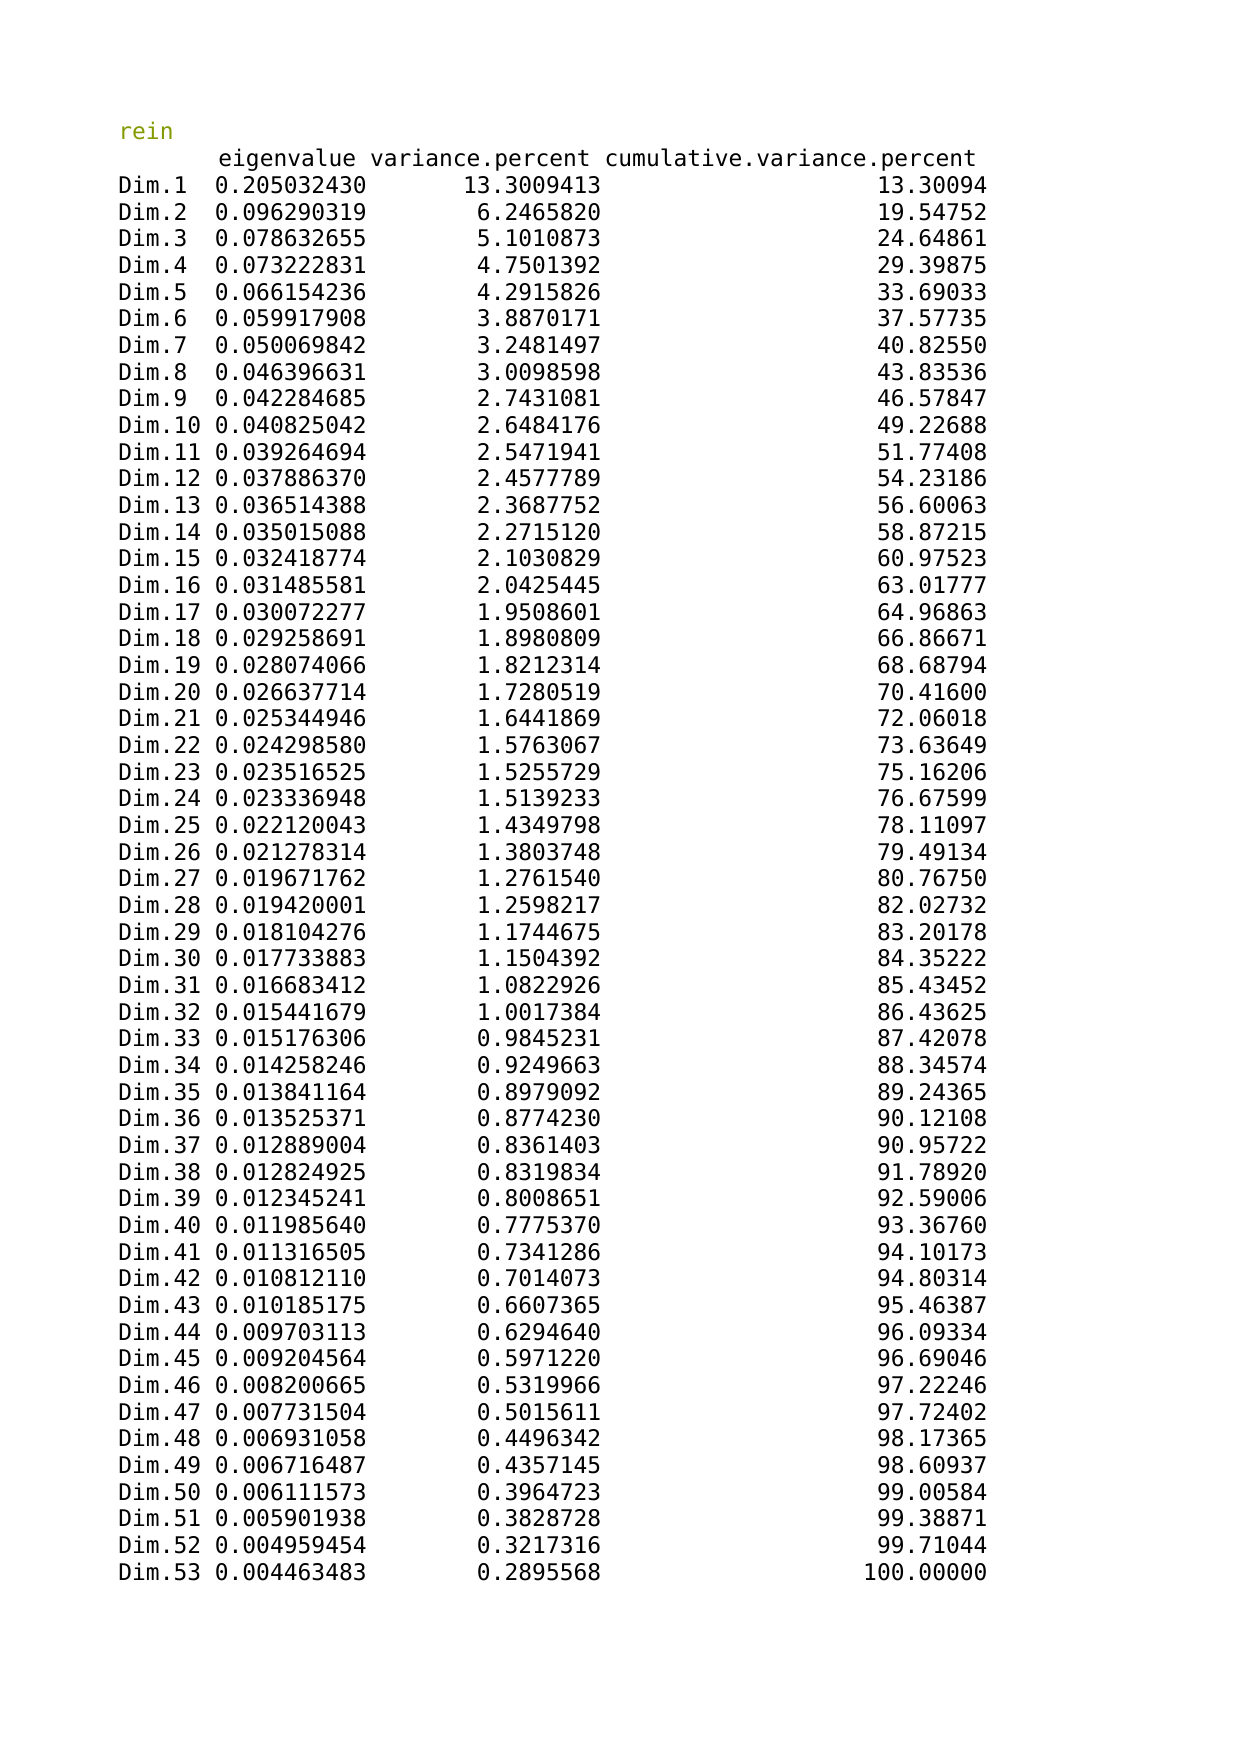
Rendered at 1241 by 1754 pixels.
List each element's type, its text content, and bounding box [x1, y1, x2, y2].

text Dim.46 0.008200665 0.5319966 97.22246 [118, 1372, 1122, 1399]
text Dim.17 0.030072277 1.9508601 64.96863 [118, 599, 1122, 626]
text Dim.3 0.078632655 5.1010873 24.64861 [118, 226, 1122, 252]
text Dim.43 0.010185175 0.6607365 95.46387 [118, 1292, 1122, 1319]
text Dim.36 0.013525371 0.8774230 90.12108 [118, 1106, 1122, 1132]
text Dim.26 0.021278314 1.3803748 79.49134 [118, 839, 1122, 866]
text Dim.2 0.096290319 6.2465820 19.54752 [118, 199, 1122, 226]
text Dim.35 0.013841164 0.8979092 89.24365 [118, 1079, 1122, 1106]
text eigenvalue variance.percent cumulative.variance.percent [118, 145, 1122, 172]
text Dim.34 0.014258246 0.9249663 88.34574 [118, 1052, 1122, 1079]
text Dim.5 0.066154236 4.2915826 33.69033 [118, 279, 1122, 306]
text Dim.7 0.050069842 3.2481497 40.82550 [118, 332, 1122, 359]
text Dim.48 0.006931058 0.4496342 98.17365 [118, 1426, 1122, 1452]
text Dim.19 0.028074066 1.8212314 68.68794 [118, 652, 1122, 679]
text Dim.8 0.046396631 3.0098598 43.83536 [118, 359, 1122, 386]
text Dim.16 0.031485581 2.0425445 63.01777 [118, 572, 1122, 599]
text Dim.15 0.032418774 2.1030829 60.97523 [118, 546, 1122, 572]
text Dim.38 0.012824925 0.8319834 91.78920 [118, 1159, 1122, 1186]
text Dim.52 0.004959454 0.3217316 99.71044 [118, 1532, 1122, 1559]
text Dim.13 0.036514388 2.3687752 56.60063 [118, 492, 1122, 519]
text Dim.14 0.035015088 2.2715120 58.87215 [118, 519, 1122, 546]
text Dim.50 0.006111573 0.3964723 99.00584 [118, 1479, 1122, 1506]
text Dim.28 0.019420001 1.2598217 82.02732 [118, 892, 1122, 919]
text rein [118, 118, 1122, 145]
text Dim.1 0.205032430 13.3009413 13.30094 [118, 172, 1122, 199]
text Dim.11 0.039264694 2.5471941 51.77408 [118, 439, 1122, 466]
text Dim.4 0.073222831 4.7501392 29.39875 [118, 252, 1122, 279]
text Dim.24 0.023336948 1.5139233 76.67599 [118, 786, 1122, 812]
text Dim.33 0.015176306 0.9845231 87.42078 [118, 1026, 1122, 1052]
text Dim.39 0.012345241 0.8008651 92.59006 [118, 1186, 1122, 1212]
text Dim.41 0.011316505 0.7341286 94.10173 [118, 1239, 1122, 1266]
text Dim.49 0.006716487 0.4357145 98.60937 [118, 1452, 1122, 1479]
text Dim.32 0.015441679 1.0017384 86.43625 [118, 999, 1122, 1026]
text Dim.27 0.019671762 1.2761540 80.76750 [118, 866, 1122, 892]
text Dim.29 0.018104276 1.1744675 83.20178 [118, 919, 1122, 946]
text Dim.12 0.037886370 2.4577789 54.23186 [118, 466, 1122, 492]
text Dim.9 0.042284685 2.7431081 46.57847 [118, 386, 1122, 412]
text Dim.30 0.017733883 1.1504392 84.35222 [118, 946, 1122, 972]
text Dim.44 0.009703113 0.6294640 96.09334 [118, 1319, 1122, 1346]
text Dim.31 0.016683412 1.0822926 85.43452 [118, 972, 1122, 999]
text Dim.37 0.012889004 0.8361403 90.95722 [118, 1132, 1122, 1159]
text Dim.45 0.009204564 0.5971220 96.69046 [118, 1346, 1122, 1372]
text Dim.18 0.029258691 1.8980809 66.86671 [118, 626, 1122, 652]
text Dim.40 0.011985640 0.7775370 93.36760 [118, 1212, 1122, 1239]
text Dim.47 0.007731504 0.5015611 97.72402 [118, 1399, 1122, 1426]
text Dim.20 0.026637714 1.7280519 70.41600 [118, 679, 1122, 706]
text Dim.42 0.010812110 0.7014073 94.80314 [118, 1266, 1122, 1292]
text Dim.6 0.059917908 3.8870171 37.57735 [118, 306, 1122, 332]
text Dim.51 0.005901938 0.3828728 99.38871 [118, 1506, 1122, 1532]
text Dim.53 0.004463483 0.2895568 100.00000 [118, 1559, 1122, 1586]
text Dim.10 0.040825042 2.6484176 49.22688 [118, 412, 1122, 439]
text Dim.22 0.024298580 1.5763067 73.63649 [118, 732, 1122, 759]
text Dim.25 0.022120043 1.4349798 78.11097 [118, 812, 1122, 839]
text Dim.21 0.025344946 1.6441869 72.06018 [118, 706, 1122, 732]
text Dim.23 0.023516525 1.5255729 75.16206 [118, 759, 1122, 786]
